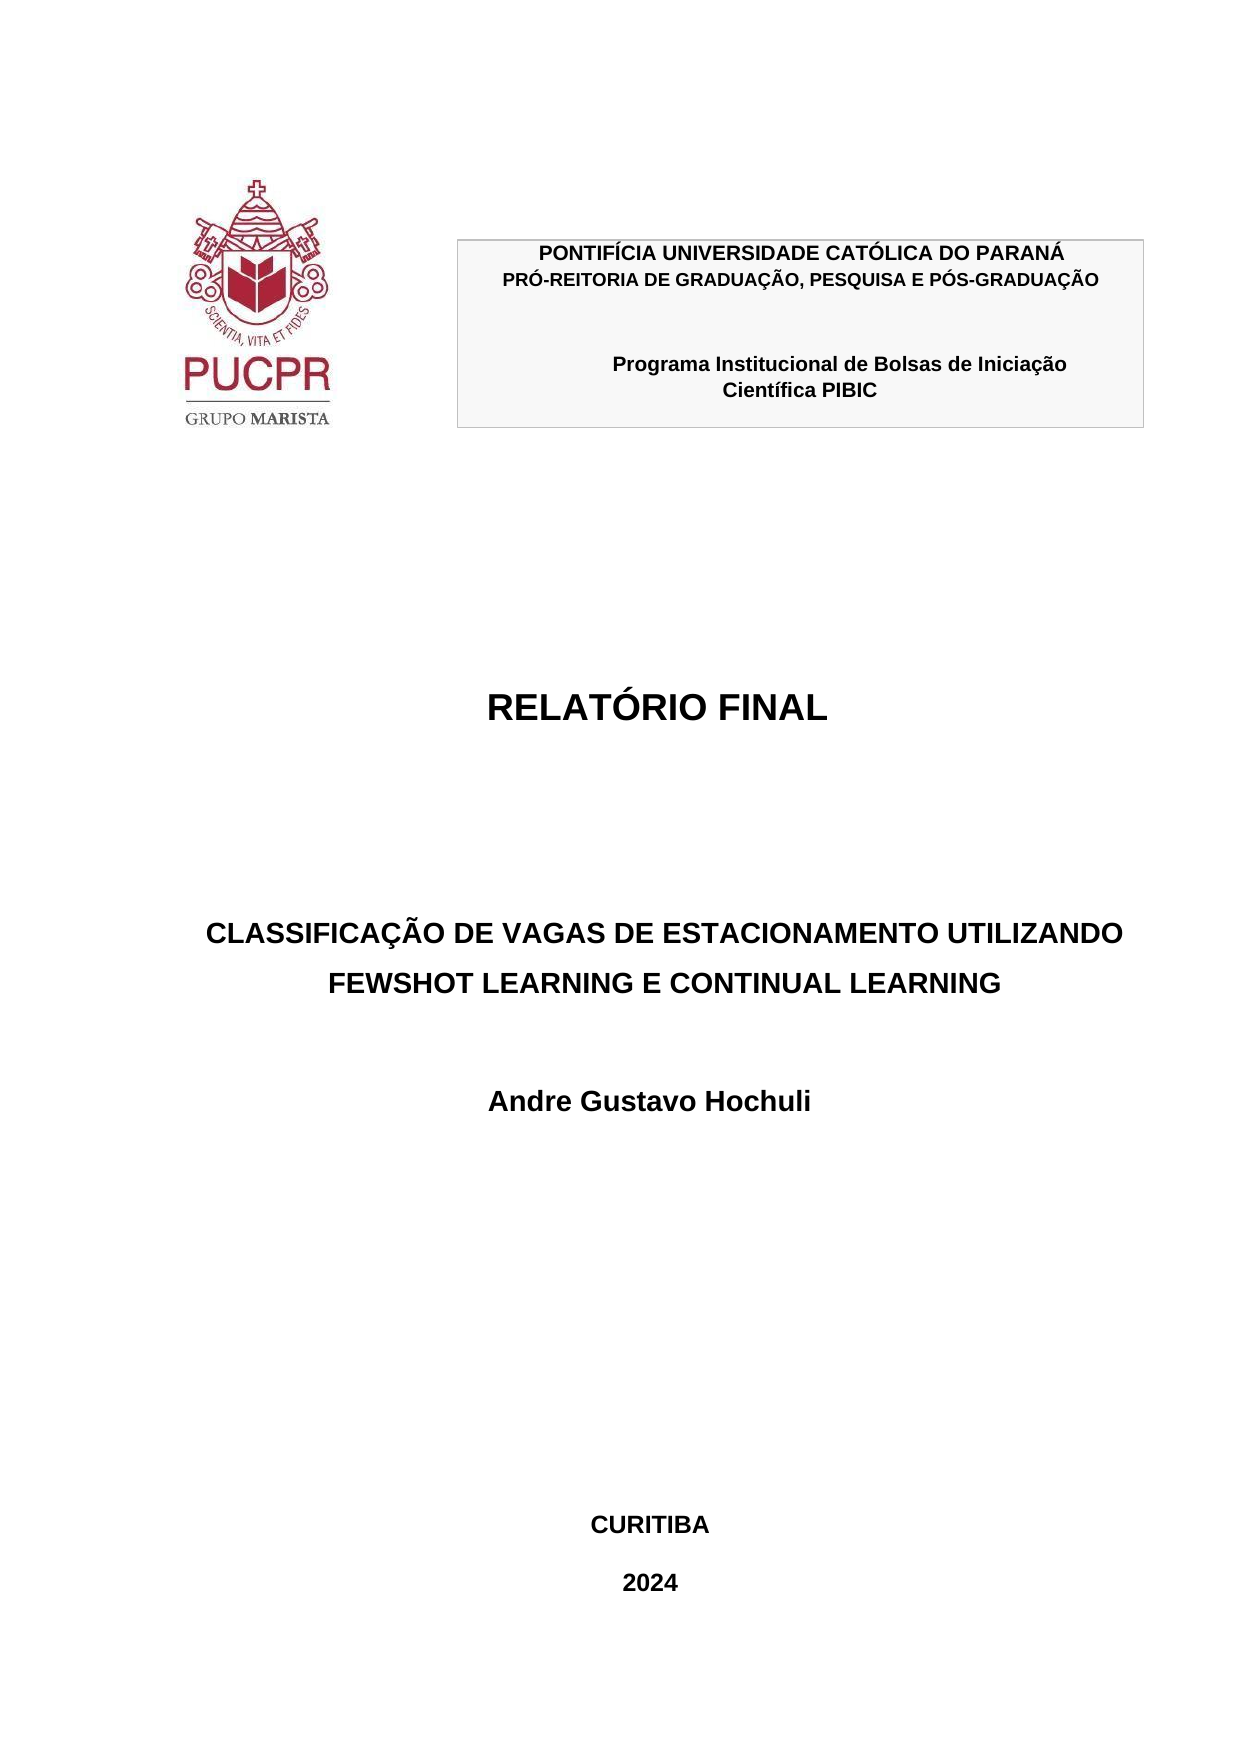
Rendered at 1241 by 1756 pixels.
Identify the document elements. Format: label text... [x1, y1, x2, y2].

text CLASSIFICAÇÃO DE VAGAS DE ESTACIONAMENTO UTILIZANDO FEWSHOT LEARNING E CONTINUAL LEARNING [160, 916, 1169, 1000]
subtitle CURITIBA [161, 1510, 1139, 1539]
subtitle 2024 [161, 1568, 1139, 1596]
picture [177, 177, 338, 428]
title RELATÓRIO FINAL [176, 685, 1123, 728]
text Andre Gustavo Hochuli [176, 1083, 1123, 1117]
